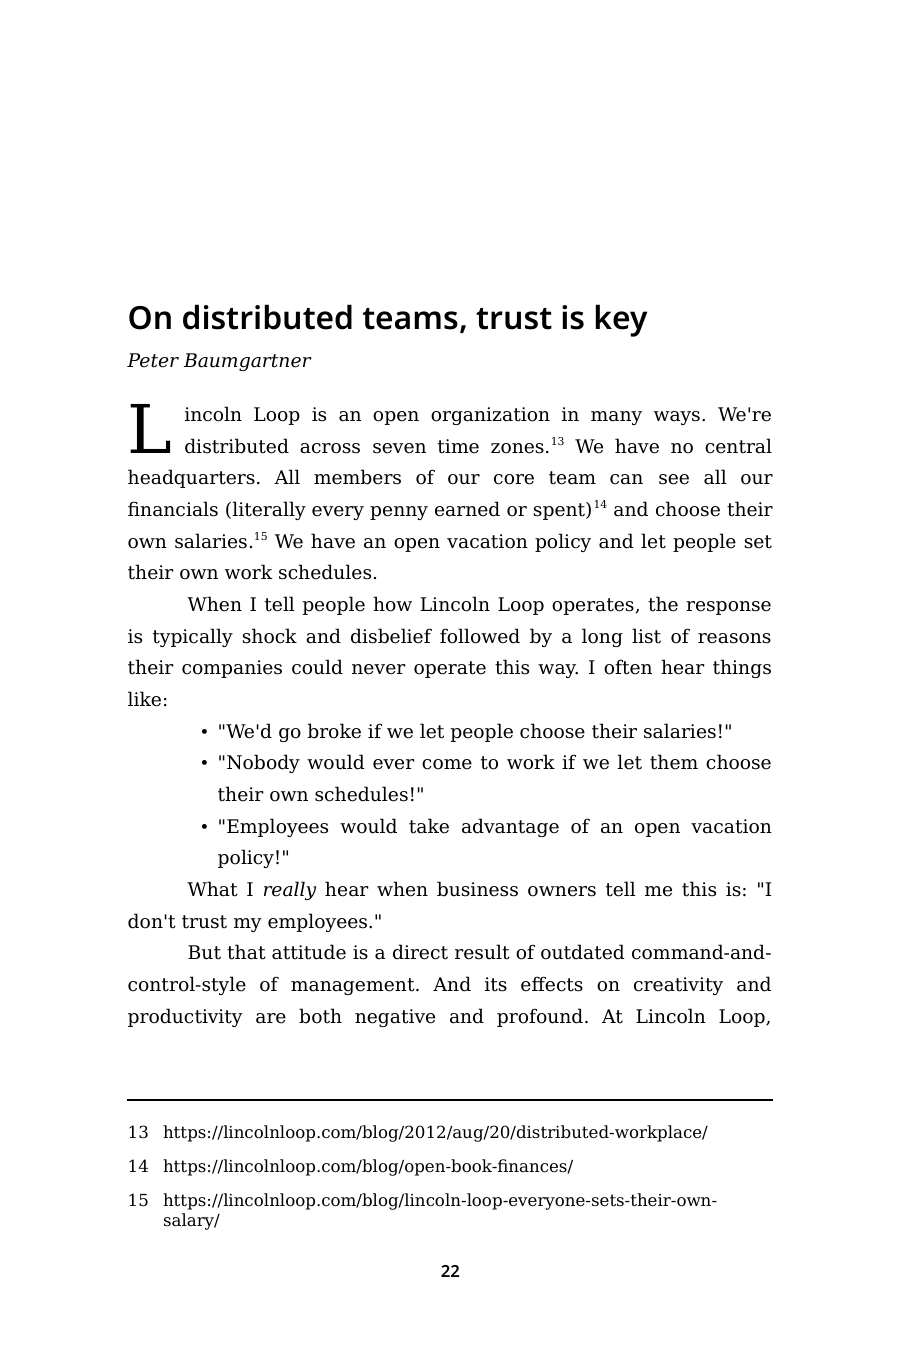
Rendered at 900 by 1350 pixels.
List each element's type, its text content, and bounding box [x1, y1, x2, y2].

text Peter Baumgartner [127, 350, 772, 372]
text When I tell people how Lincoln Loop operates, the response is typically shock and disbelief followed by a long list of reasons their companies could never operate this way. I often hear things like: [127, 594, 772, 711]
list "Nobody would ever come to work if we let them choose their own schedules!" [201, 752, 772, 806]
text https://lincolnloop.com/blog/lincoln-loop-everyone-sets-their-own-salary/ [127, 1191, 772, 1230]
text https://lincolnloop.com/blog/2012/aug/20/distributed-workplace/ [127, 1122, 772, 1142]
subtitle On distributed teams, trust is key [127, 298, 772, 337]
text https://lincolnloop.com/blog/open-book-finances/ [127, 1157, 772, 1176]
text Lincoln Loop is an open organization in many ways. We're distributed across seven time zones. We have no central headquarters. All members of our core team can see all our financials (literally every penny earned or spent) and choose their own salaries. We have an open vacation policy and let people set their own work schedules. [127, 404, 772, 584]
text What I really hear when business owners tell me this is: "I don't trust my employees." [127, 879, 772, 933]
text But that attitude is a direct result of outdated command-and-control-style of management. And its effects on creativity and productivity are both negative and profound. At Lincoln Loop, [127, 942, 772, 1028]
list "We'd go broke if we let people choose their salaries!" [201, 721, 772, 743]
list "Employees would take advantage of an open vacation policy!" [201, 816, 772, 869]
